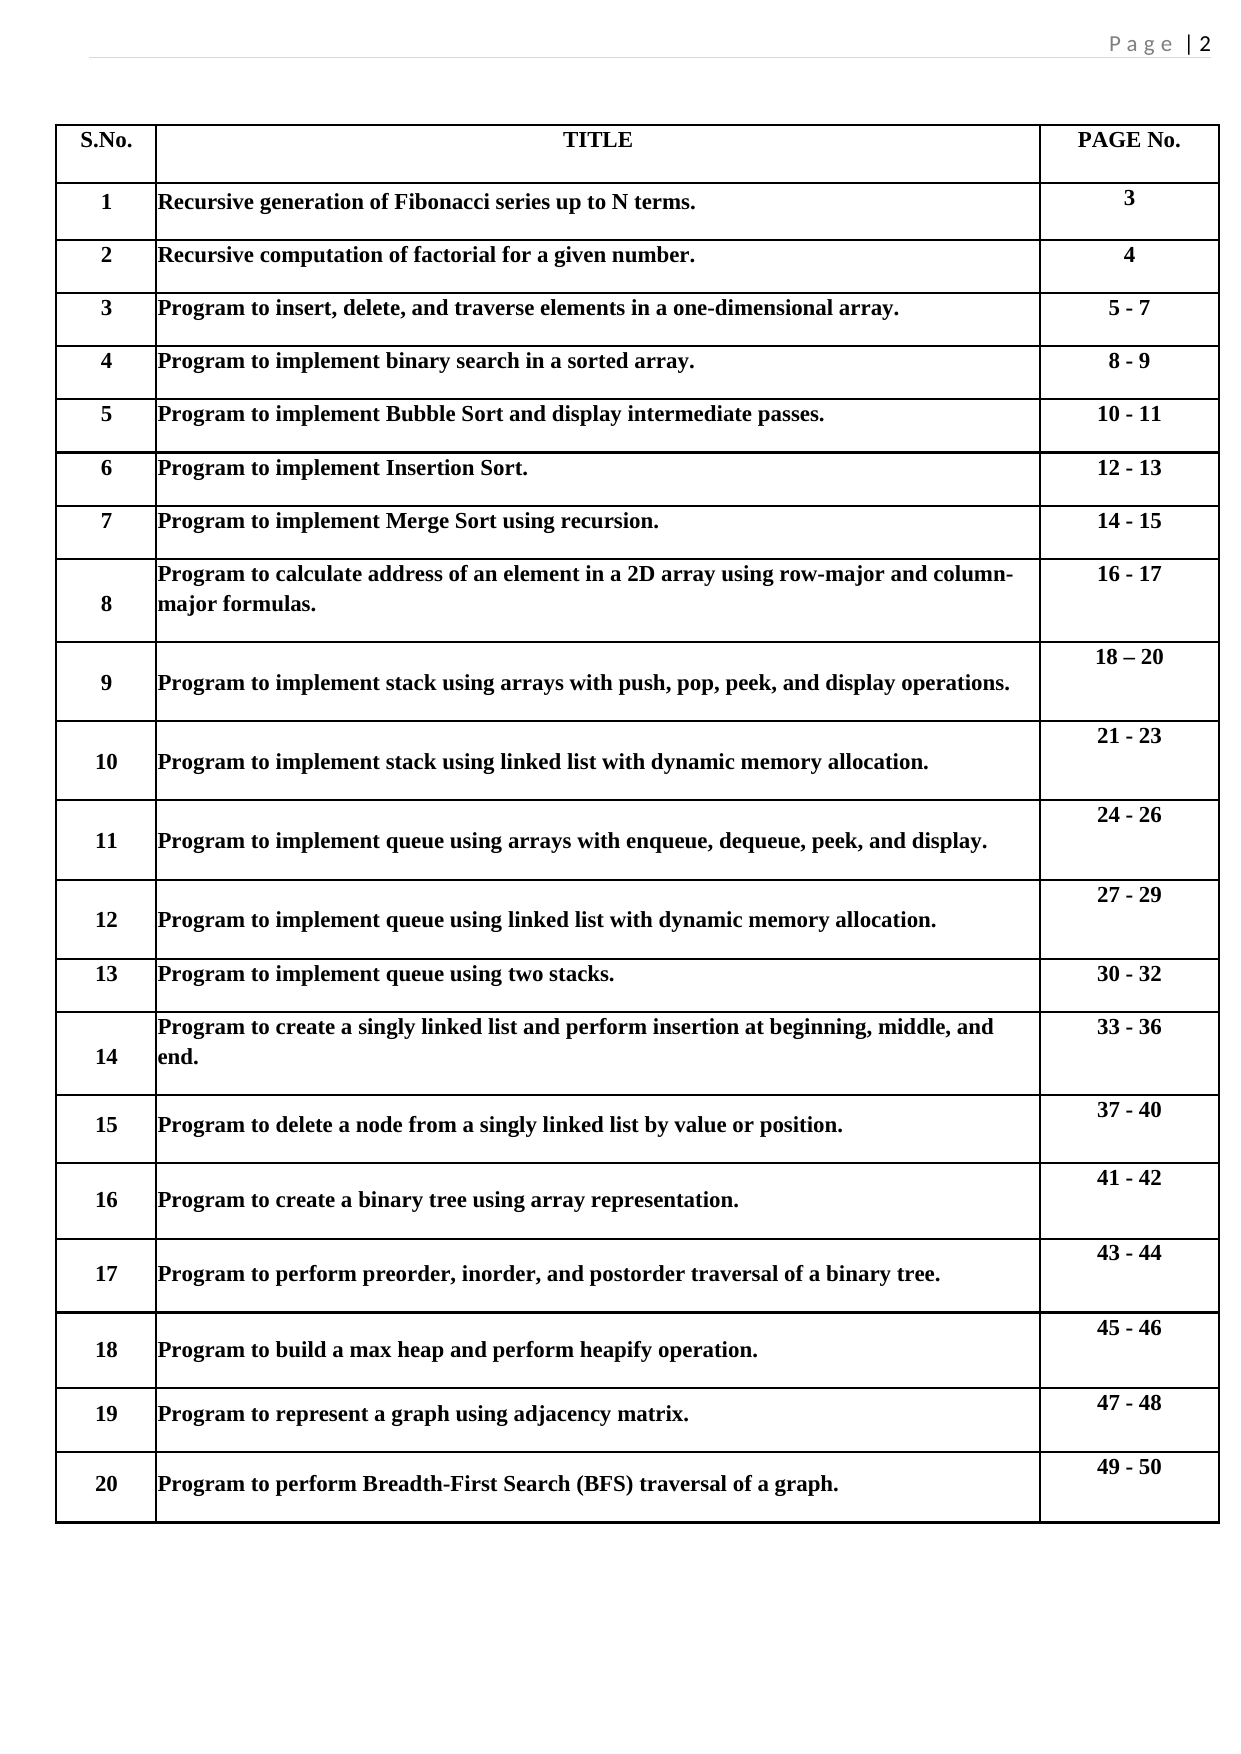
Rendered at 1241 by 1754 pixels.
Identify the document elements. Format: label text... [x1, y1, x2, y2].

table_cell 9 [57, 643, 155, 720]
table_cell Program to delete a node from a singly linked list by value or position. [157, 1096, 1039, 1162]
table_cell Program to perform Breadth-First Search (BFS) traversal of a graph. [157, 1453, 1039, 1521]
table_cell 16 [57, 1164, 155, 1237]
table_cell Program to calculate address of an element in a 2D array using row-major and column-major formulas. [157, 560, 1039, 641]
table_cell Program to implement queue using linked list with dynamic memory allocation. [157, 881, 1039, 958]
table_cell Recursive computation of factorial for a given number. [157, 241, 1039, 292]
table_cell Program to create a binary tree using array representation. [157, 1164, 1039, 1237]
table_cell 8 [57, 560, 155, 641]
table_cell 1 [57, 184, 155, 239]
table_cell 3 [57, 294, 155, 345]
table_cell 3 [1041, 184, 1218, 239]
table_cell 20 [57, 1453, 155, 1521]
table_cell Program to perform preorder, inorder, and postorder traversal of a binary tree. [157, 1240, 1039, 1311]
table_cell Program to implement stack using linked list with dynamic memory allocation. [157, 722, 1039, 799]
table_header PAGE No. [1041, 126, 1218, 182]
table_cell 13 [57, 960, 155, 1011]
table_cell 14 - 15 [1041, 507, 1218, 558]
table_cell Program to implement binary search in a sorted array. [157, 347, 1039, 398]
table_cell 11 [57, 801, 155, 878]
table_cell 17 [57, 1240, 155, 1311]
table_cell Program to represent a graph using adjacency matrix. [157, 1389, 1039, 1451]
table_cell 30 - 32 [1041, 960, 1218, 1011]
table_cell Program to implement queue using arrays with enqueue, dequeue, peek, and display. [157, 801, 1039, 878]
table_cell 24 - 26 [1041, 801, 1218, 878]
table_header S.No. [57, 126, 155, 182]
table_cell Program to implement queue using two stacks. [157, 960, 1039, 1011]
table_cell 43 - 44 [1041, 1240, 1218, 1311]
table_header TITLE [157, 126, 1039, 182]
table_cell 12 - 13 [1041, 454, 1218, 504]
table_cell Program to implement Merge Sort using recursion. [157, 507, 1039, 558]
table_cell 6 [57, 454, 155, 504]
table_cell 4 [1041, 241, 1218, 292]
table_cell Program to insert, delete, and traverse elements in a one-dimensional array. [157, 294, 1039, 345]
table_cell Program to implement stack using arrays with push, pop, peek, and display operations. [157, 643, 1039, 720]
table_cell 18 [57, 1314, 155, 1387]
table_cell Program to create a singly linked list and perform insertion at beginning, middle, and end. [157, 1013, 1039, 1094]
table_cell 12 [57, 881, 155, 958]
table_cell 21 - 23 [1041, 722, 1218, 799]
table_cell 18 – 20 [1041, 643, 1218, 720]
table_cell Program to implement Bubble Sort and display intermediate passes. [157, 400, 1039, 451]
table_cell 10 - 11 [1041, 400, 1218, 451]
table_cell 33 - 36 [1041, 1013, 1218, 1094]
table_cell 5 - 7 [1041, 294, 1218, 345]
table_cell 19 [57, 1389, 155, 1451]
table_cell 15 [57, 1096, 155, 1162]
table_cell 16 - 17 [1041, 560, 1218, 641]
table_cell 45 - 46 [1041, 1314, 1218, 1387]
table_cell 37 - 40 [1041, 1096, 1218, 1162]
table_cell 5 [57, 400, 155, 451]
table_cell Program to implement Insertion Sort. [157, 454, 1039, 504]
table_cell 2 [57, 241, 155, 292]
table_cell 41 - 42 [1041, 1164, 1218, 1237]
table_cell 14 [57, 1013, 155, 1094]
table_cell 7 [57, 507, 155, 558]
table_cell 4 [57, 347, 155, 398]
table_cell Recursive generation of Fibonacci series up to N terms. [157, 184, 1039, 239]
table_cell 8 - 9 [1041, 347, 1218, 398]
table_cell Program to build a max heap and perform heapify operation. [157, 1314, 1039, 1387]
table_cell 27 - 29 [1041, 881, 1218, 958]
table_cell 49 - 50 [1041, 1453, 1218, 1521]
table_cell 47 - 48 [1041, 1389, 1218, 1451]
table_cell 10 [57, 722, 155, 799]
